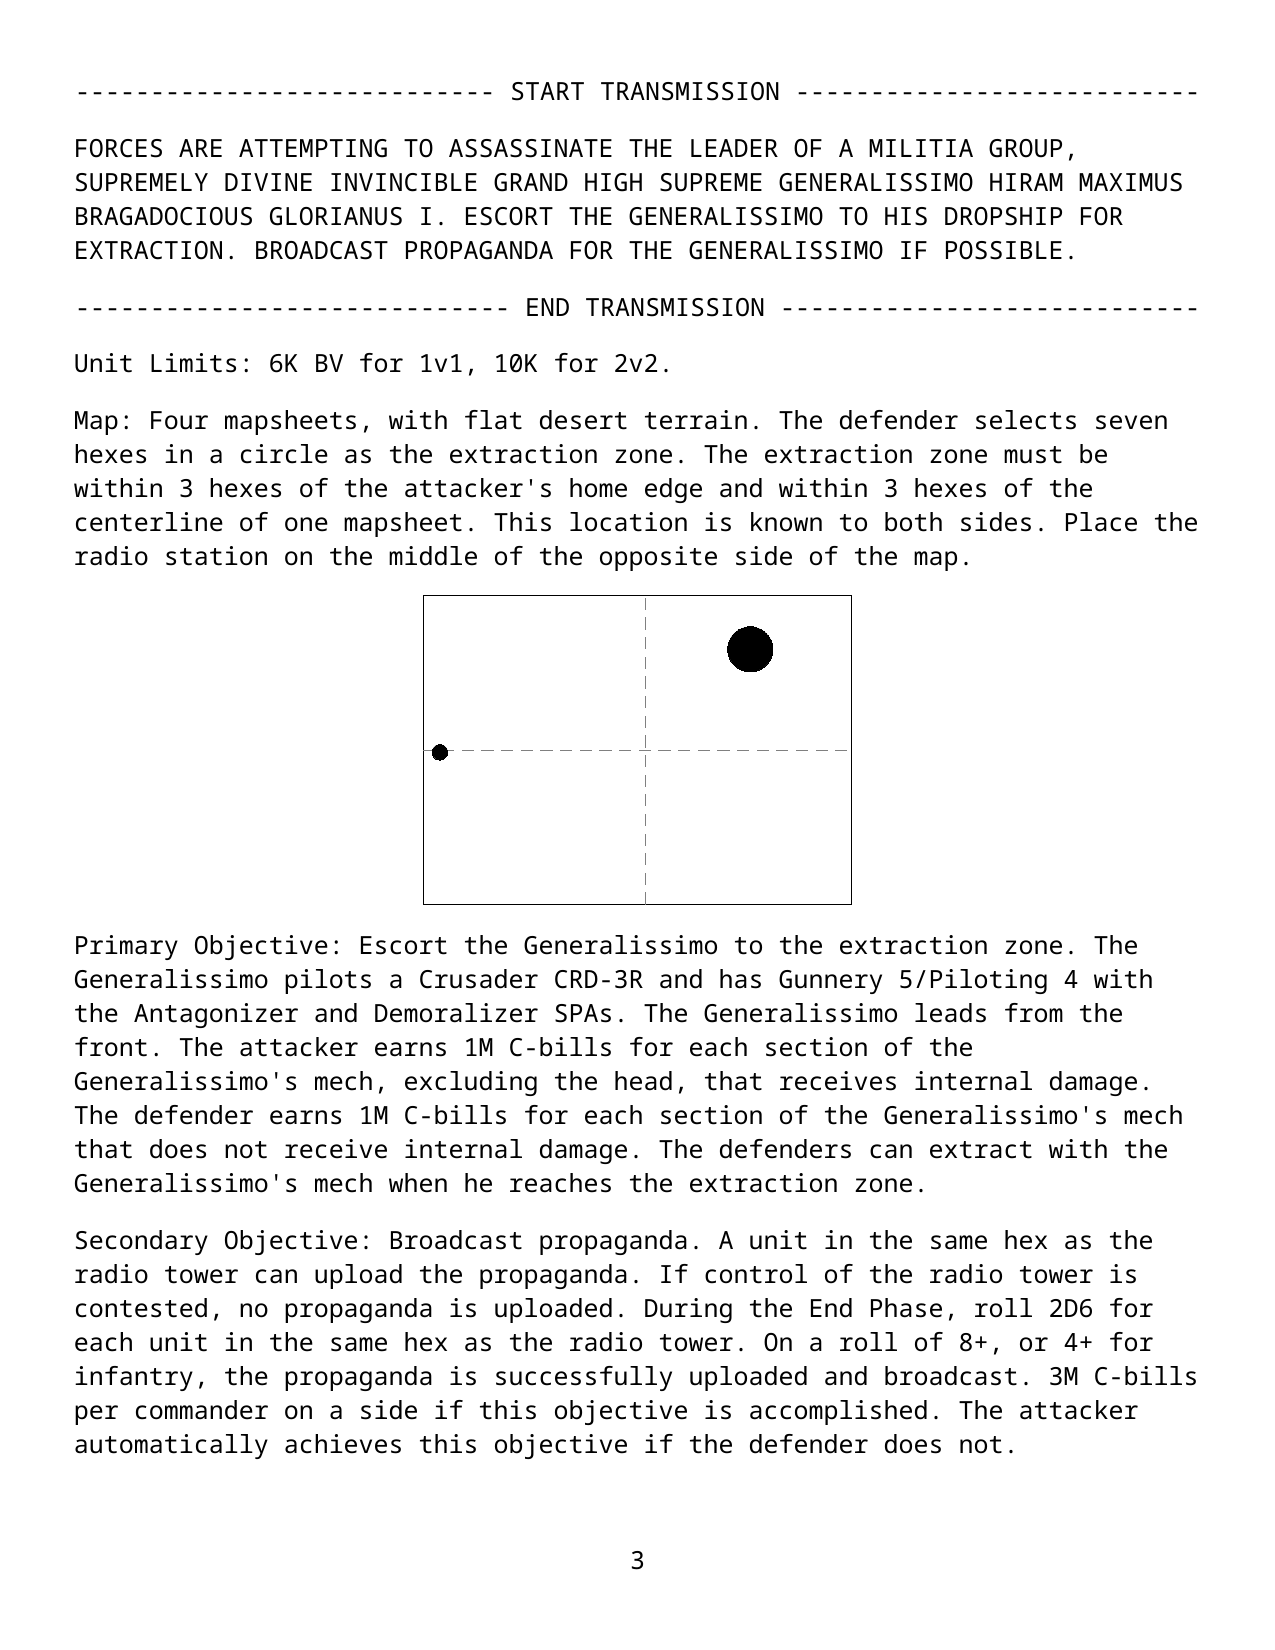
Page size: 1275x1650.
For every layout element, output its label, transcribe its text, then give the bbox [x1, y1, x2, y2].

text ---------------------------- START TRANSMISSION --------------------------- [73, 73, 1201, 108]
text Secondary Objective: Broadcast propaganda. A unit in the same hex as the radio tower can upload the propaganda. If control of the radio tower is contested, no propaganda is uploaded. During the End Phase, roll 2D6 for each unit in the same hex as the radio tower. On a roll of 8+, or 4+ for infantry, the propaganda is successfully uploaded and broadcast. 3M C-bills per commander on a side if this objective is accomplished. The attacker automatically achieves this objective if the defender does not. [73, 1223, 1201, 1461]
text Primary Objective: Escort the Generalissimo to the extraction zone. The Generalissimo pilots a Crusader CRD-3R and has Gunnery 5/Piloting 4 with the Antagonizer and Demoralizer SPAs. The Generalissimo leads from the front. The attacker earns 1M C-bills for each section of the Generalissimo's mech, excluding the head, that receives internal damage. The defender earns 1M C-bills for each section of the Generalissimo's mech that does not receive internal damage. The defenders can extract with the Generalissimo's mech when he reaches the extraction zone. [73, 927, 1201, 1200]
text Map: Four mapsheets, with flat desert terrain. The defender selects seven hexes in a circle as the extraction zone. The extraction zone must be within 3 hexes of the attacker's home edge and within 3 hexes of the centerline of one mapsheet. This location is known to both sides. Place the radio station on the middle of the opposite side of the map. [73, 403, 1201, 573]
text Unit Limits: 6K BV for 1v1, 10K for 2v2. [73, 346, 1201, 380]
text FORCES ARE ATTEMPTING TO ASSASSINATE THE LEADER OF A MILITIA GROUP, SUPREMELY DIVINE INVINCIBLE GRAND HIGH SUPREME GENERALISSIMO HIRAM MAXIMUS BRAGADOCIOUS GLORIANUS I. ESCORT THE GENERALISSIMO TO HIS DROPSHIP FOR EXTRACTION. BROADCAST PROPAGANDA FOR THE GENERALISSIMO IF POSSIBLE. [73, 108, 1201, 267]
text ----------------------------- END TRANSMISSION ---------------------------- [73, 267, 1201, 323]
